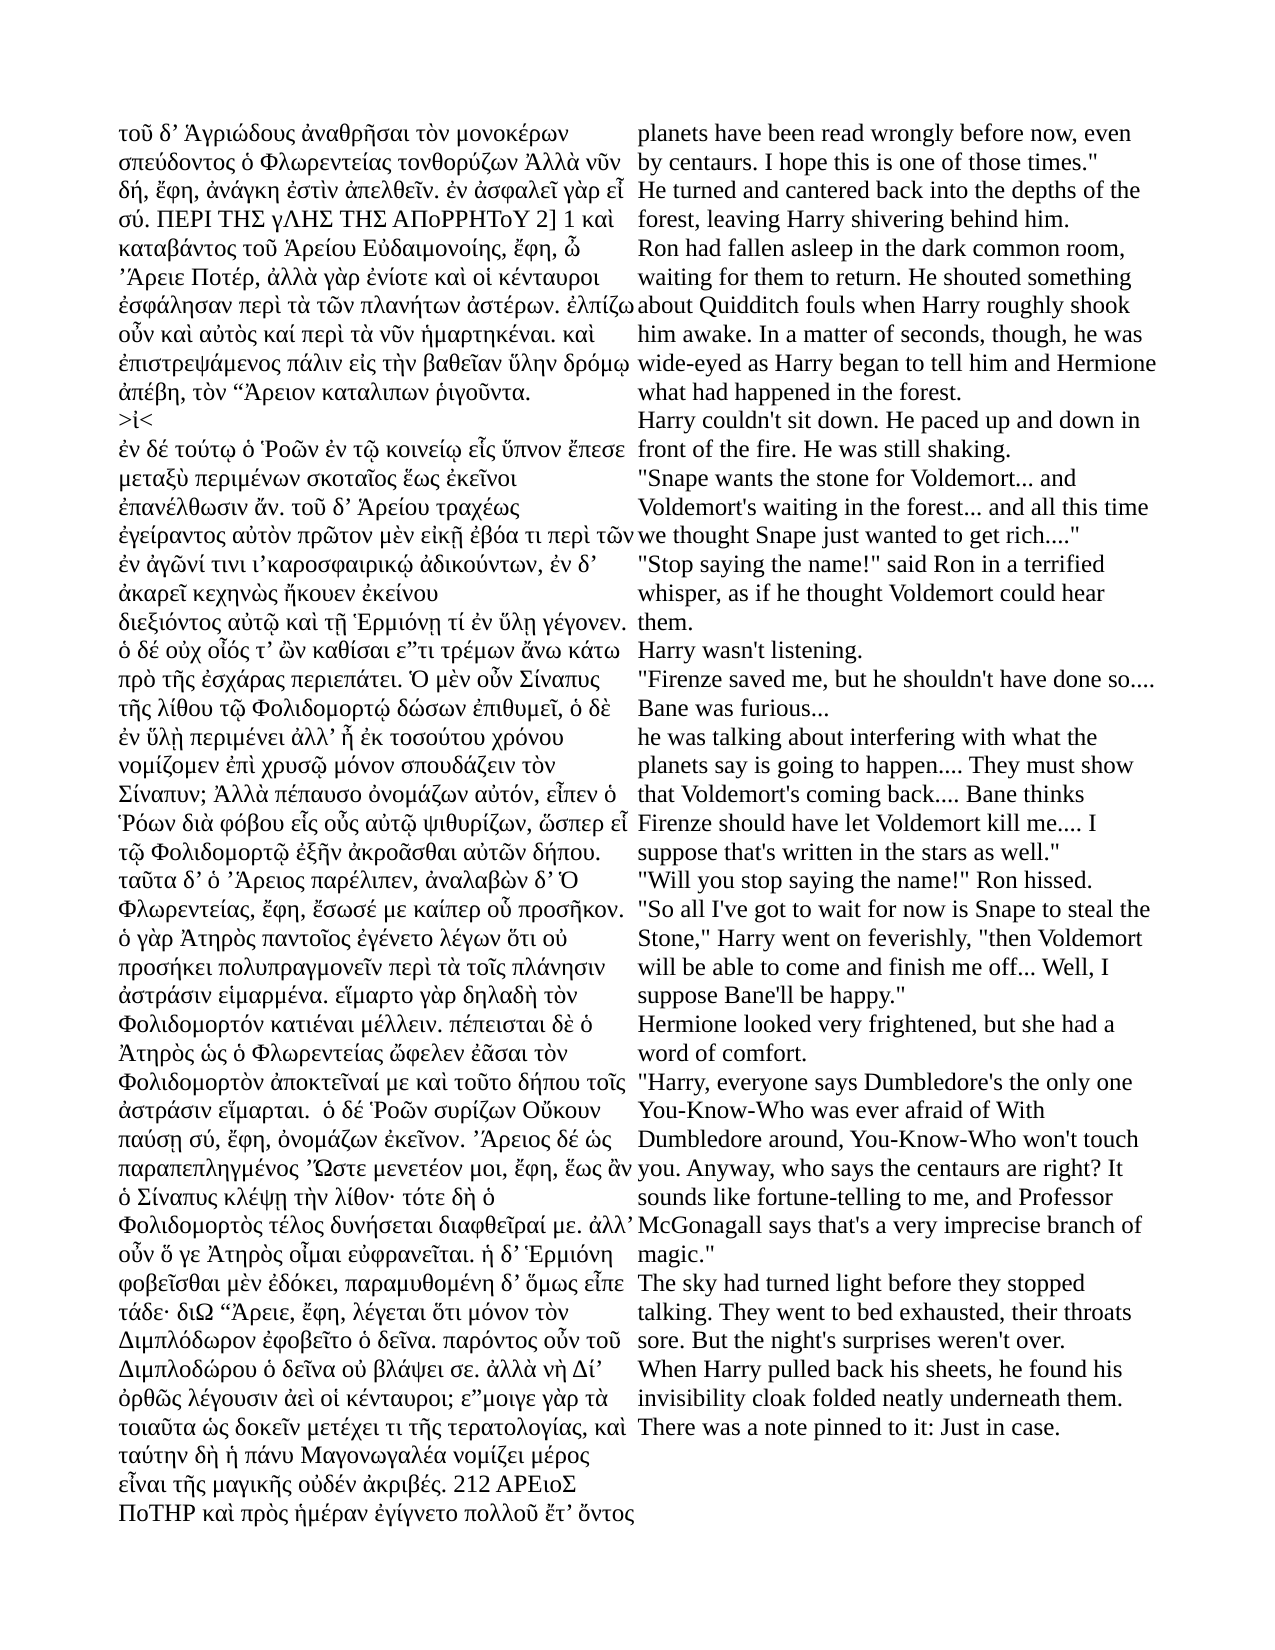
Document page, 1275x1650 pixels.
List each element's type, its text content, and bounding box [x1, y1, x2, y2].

table_cell τοῦ δ’ Ἁγριώδους ἀναθρῆσαι τὸν μονοκέρων σπεύδοντος ὁ Φλωρεντείας τονθορύζων Ἀλλὰ νῦν δή, ἔφη, ἀνάγκη ἐστὶν ἀπελθεῖν. ἐν ἀσφαλεῖ γὰρ εἶ σύ. ΠΕΡΙ ΤΗΣ γΛΗΣ ΤΗΣ ΑΠοΡΡΗΤοΥ 2] 1 καὶ καταβάντος τοῦ Ἁρείου Εὐδαιμονοίης, ἔφη, ὦ ’Άρειε Ποτέρ, ἀλλὰ γὰρ ἐνίοτε καὶ οἱ κένταυροι ἐσφάλησαν περὶ τὰ τῶν πλανήτων ἀστέρων. ἐλπίζω οὖν καὶ αὐτὸς καί περὶ τὰ νῦν ἡμαρτηκέναι. καὶ ἐπιστρεψάμενος πάλιν εἰς τὴν βαθεῖαν ὕλην δρόμῳ ἀπέβη, τὸν “Ἀρειον καταλιπων ῥιγοῦντα. >ἰ< ἐν δέ τούτῳ ὁ Ῥοῶν ἐν τῷ κοινείῳ εἷς ὕπνον ἔπεσε μεταξὺ περιμένων σκοταῖος ἕως ἐκεῖνοι ἐπανέλθωσιν ἄν. τοῦ δ’ Ἁρείου τραχέως ἐγείραντος αὐτὸν πρῶτον μὲν εἰκῇ ἐβόα τι περὶ τῶν ἐν ἀγῶνί τινι ι’καροσφαιρικῴ ἀδικούντων, ἐν δ’ ἀκαρεῖ κεχηνὼς ἤκουεν ἐκείνου διεξιόντος αὐτῷ καὶ τῇ Ἑρμιόνῃ τί ἐν ὕλῃ γέγονεν. ὁ δέ οὐχ οἶός τ’ ὢν καθίσαι ε”τι τρέμων ἄνω κάτω πρὸ τῆς ἐσχάρας περιεπάτει. Ὁ μὲν οὖν Σίναπυς τῆς λίθου τῷ Φολιδομορτῴ δώσων ἐπιθυμεῖ, ὁ δὲ ἐν ὕλῂ περιμένει ἀλλ’ ἦ ἐκ τοσούτου χρόνου νομίζομεν ἐπὶ χρυσῷ μόνον σπουδάζειν τὸν Σίναπυν; Ἀλλὰ πέπαυσο ὀνομάζων αὐτόν, εἶπεν ὁ Ῥόων διὰ φόβου εἷς οὖς αὐτῷ ψιθυρίζων, ὥσπερ εἷ τῷ Φολιδομορτῷ ἐξῆν ἀκροᾶσθαι αὐτῶν δήπου. ταῦτα δ’ ὁ ’Ἁρειος παρέλιπεν, ἀναλαβὼν δ’ Ὁ Φλωρεντείας, ἔφη, ἔσωσέ με καίπερ οὗ προσῆκον. ὁ γὰρ Ἀτηρὸς παντοῖος ἐγένετο λέγων ὅτι οὐ προσήκει πολυπραγμονεῖν περὶ τὰ τοῖς πλάνησιν ἀστράσιν εἱμαρμένα. εἵμαρτο γὰρ δηλαδὴ τὸν Φολιδομορτόν κατιέναι μέλλειν. πέπεισται δὲ ὁ Ἀτηρὸς ὡς ὁ Φλωρεντείας ὤφελεν ἐᾶσαι τὸν Φολιδομορτὸν ἀποκτεῖναί με καὶ τοῦτο δήπου τοῖς ἀστράσιν εἵμαρται. ὁ δέ Ῥοῶν συρίζων Οὔκουν παύσῃ σύ, ἔφη, ὀνομάζων ἐκεῖνον. ’Άρειος δέ ὡς παραπεπληγμένος ’Ώστε μενετέον μοι, ἔφη, ἕως ἂν ὁ Σίναπυς κλέψῃ τὴν λίθον· τότε δὴ ὁ Φολιδομορτὸς τέλος δυνήσεται διαφθεῖραί με. ἀλλ’ οὖν ὅ γε Ἀτηρὸς οἶμαι εὐφρανεῖται. ἡ δ’ Ἑρμιόνη φοβεῖσθαι μὲν ἐδόκει, παραμυθομένη δ’ ὅμως εἶπε τάδε· διΩ “Ἀρειε, ἔφη, λέγεται ὅτι μόνον τὸν Διμπλόδωρον ἐφοβεῖτο ὁ δεῖνα. παρόντος οὖν τοῦ Διμπλοδώρου ὁ δεῖνα οὐ βλάψει σε. ἀλλὰ νὴ Δί’ ὀρθῶς λέγουσιν ἀεὶ οἱ κένταυροι; ε”μοιγε γὰρ τὰ τοιαῦτα ὡς δοκεῖν μετέχει τι τῆς τερατολογίας, καὶ ταύτην δὴ ἡ πάνυ Μαγονωγαλέα νομίζει μέρος εἶναι τῆς μαγικῆς οὐδέν ἀκριβές. 212 ΑΡΕιοΣ ΠοΤΗΡ καὶ πρὸς ἡμέραν ἐγίγνετο πολλοῦ ἔτ’ ὄντος [118, 118, 637, 1527]
table_cell planets have been read wrongly before now, even by centaurs. I hope this is one of those times." He turned and cantered back into the depths of the forest, leaving Harry shivering behind him. Ron had fallen asleep in the dark common room, waiting for them to return. He shouted something about Quidditch fouls when Harry roughly shook him awake. In a matter of seconds, though, he was wide-eyed as Harry began to tell him and Hermione what had happened in the forest. Harry couldn't sit down. He paced up and down in front of the fire. He was still shaking. "Snape wants the stone for Voldemort... and Voldemort's waiting in the forest... and all this time we thought Snape just wanted to get rich...." "Stop saying the name!" said Ron in a terrified whisper, as if he thought Voldemort could hear them. Harry wasn't listening. "Firenze saved me, but he shouldn't have done so.... Bane was furious... he was talking about interfering with what the planets say is going to happen.... They must show that Voldemort's coming back.... Bane thinks Firenze should have let Voldemort kill me.... I suppose that's written in the stars as well." "Will you stop saying the name!" Ron hissed. "So all I've got to wait for now is Snape to steal the Stone," Harry went on feverishly, "then Voldemort will be able to come and finish me off... Well, I suppose Bane'll be happy." Hermione looked very frightened, but she had a word of comfort. "Harry, everyone says Dumbledore's the only one You-Know-Who was ever afraid of With Dumbledore around, You-Know-Who won't touch you. Anyway, who says the centaurs are right? It sounds like fortune-telling to me, and Professor McGonagall says that's a very imprecise branch of magic." The sky had turned light before they stopped talking. They went to bed exhausted, their throats sore. But the night's surprises weren't over. When Harry pulled back his sheets, he found his invisibility cloak folded neatly underneath them. There was a note pinned to it: Just in case. [637, 118, 1157, 1527]
